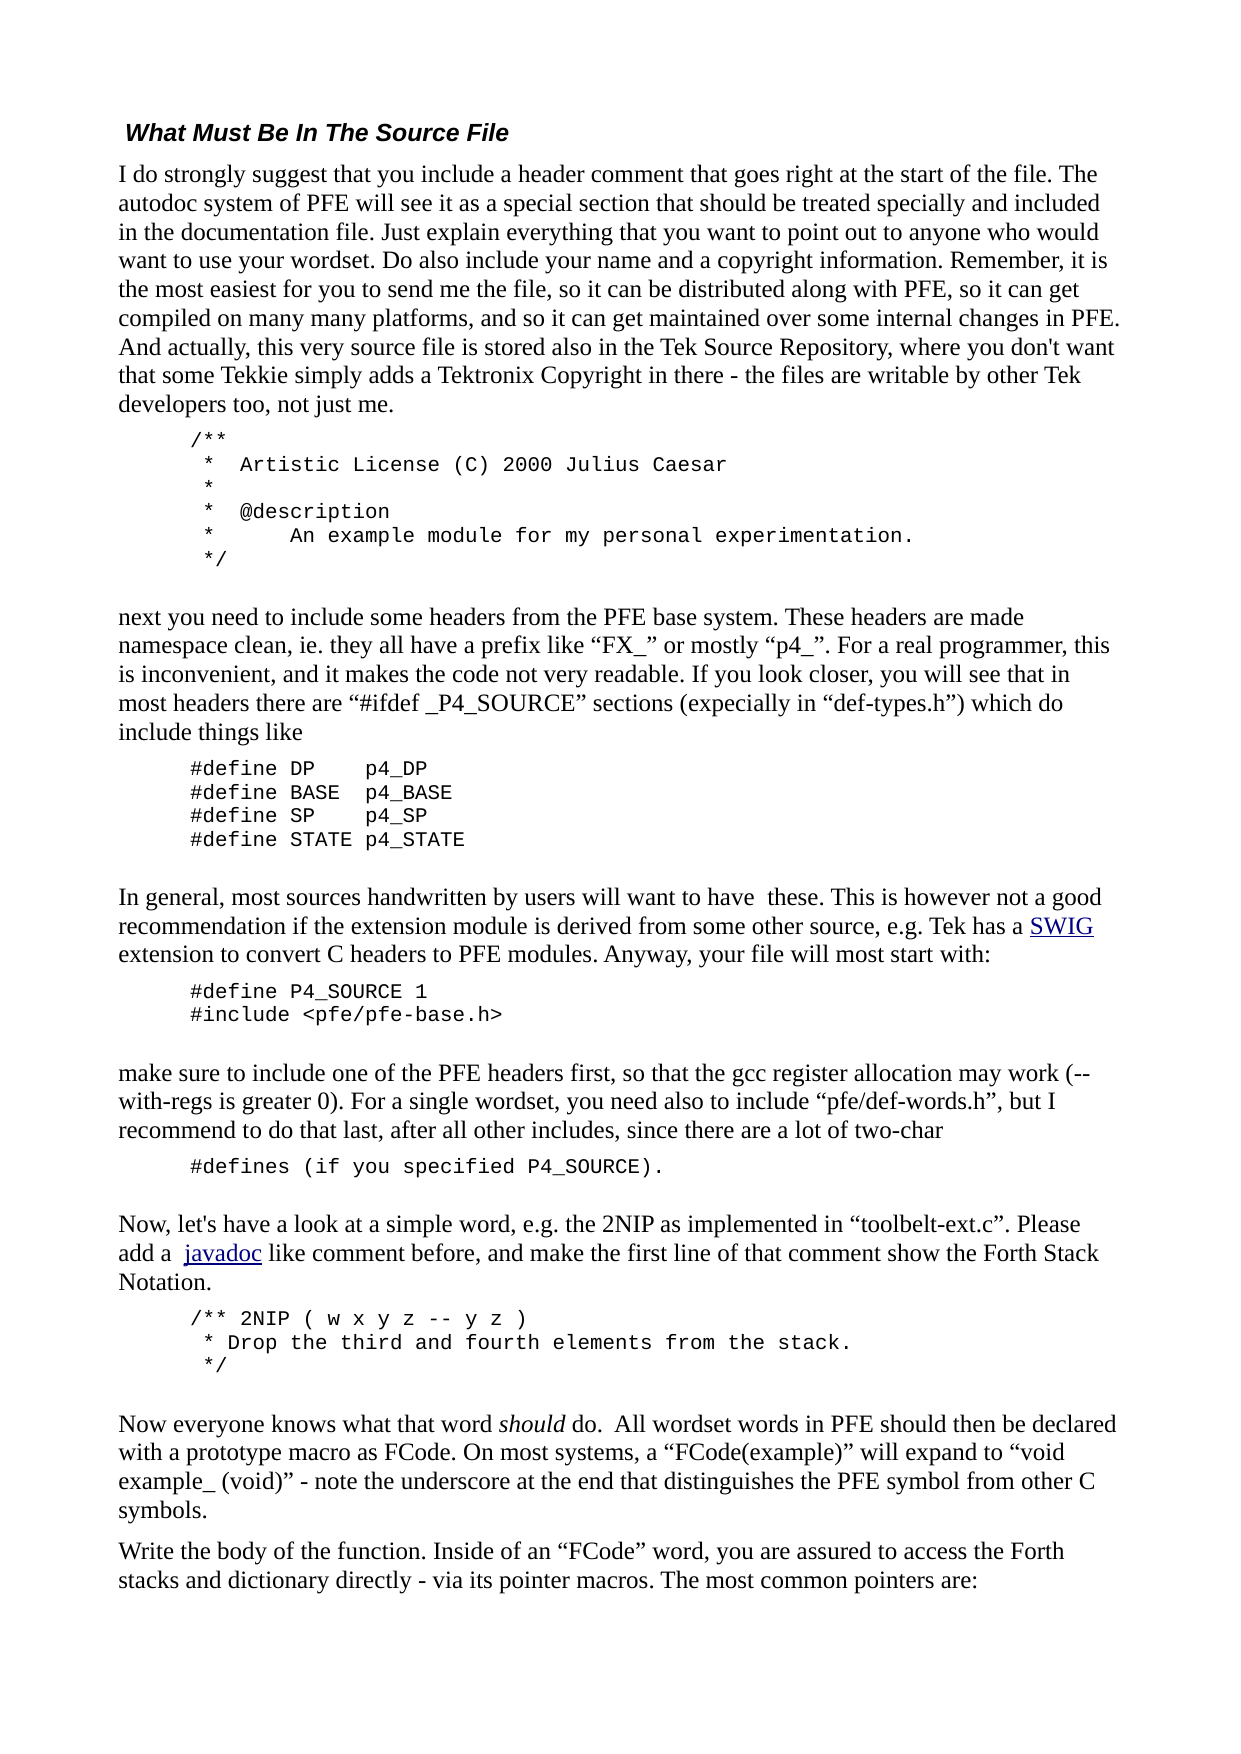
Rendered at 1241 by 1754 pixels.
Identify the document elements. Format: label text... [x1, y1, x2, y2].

text Now, let's have a look at a simple word, e.g. the 2NIP as implemented in “toolbelt-ext.c”. Please add a javadoc like comment before, and make the first line of that comment show the Forth Stack Notation. [118, 1209, 1122, 1296]
subtitle What Must Be In The Source File [118, 118, 1122, 147]
text In general, most sources handwritten by users will want to have these. This is however not a good recommendation if the extension module is derived from some other source, e.g. Tek has a SWIG extension to convert C headers to PFE modules. Anyway, your file will most start with: [118, 882, 1122, 968]
text #defines (if you specified P4_SOURCE). [177, 1156, 1063, 1180]
text /** * Artistic License (C) 2000 Julius Caesar * * @description * An example module for my personal experimentation. */ [177, 430, 1063, 572]
text next you need to include some headers from the PFE base system. These headers are made namespace clean, ie. they all have a prefix like “FX_” or mostly “p4_”. For a real programmer, this is inconvenient, and it makes the code not very readable. If you look closer, you will see that in most headers there are “#ifdef _P4_SOURCE” sections (expecially in “def-types.h”) which do include things like [118, 602, 1122, 746]
text Now everyone knows what that word should do. All wordset words in PFE should then be declared with a prototype macro as FCode. On most systems, a “FCode(example)” will expand to “void example_ (void)” - note the underscore at the end that distinguishes the PFE symbol from other C symbols. [118, 1409, 1122, 1524]
text #define DP p4_DP #define BASE p4_BASE #define SP p4_SP #define STATE p4_STATE [177, 758, 1063, 853]
text make sure to include one of the PFE headers first, so that the gcc register allocation may work (--with-regs is greater 0). For a single wordset, you need also to include “pfe/def-words.h”, but I recommend to do that last, after all other includes, since there are a lot of two-char [118, 1058, 1122, 1144]
text /** 2NIP ( w x y z -- y z ) * Drop the third and fourth elements from the stack. */ [177, 1308, 1063, 1379]
text Write the body of the function. Inside of an “FCode” word, you are assured to access the Forth stacks and dictionary directly - via its pointer macros. The most common pointers are: [118, 1536, 1122, 1594]
text I do strongly suggest that you include a header comment that goes right at the start of the file. The autodoc system of PFE will see it as a special section that should be treated specially and included in the documentation file. Just explain everything that you want to point out to anyone who would want to use your wordset. Do also include your name and a copyright information. Remember, it is the most easiest for you to send me the file, so it can be distributed along with PFE, so it can get compiled on many many platforms, and so it can get maintained over some internal changes in PFE. And actually, this very source file is stored also in the Tek Source Repository, where you don't want that some Tekkie simply adds a Tektronix Copyright in there - the files are writable by other Tek developers too, not just me. [118, 159, 1122, 418]
text #define P4_SOURCE 1 #include <pfe/pfe-base.h> [177, 981, 1063, 1028]
